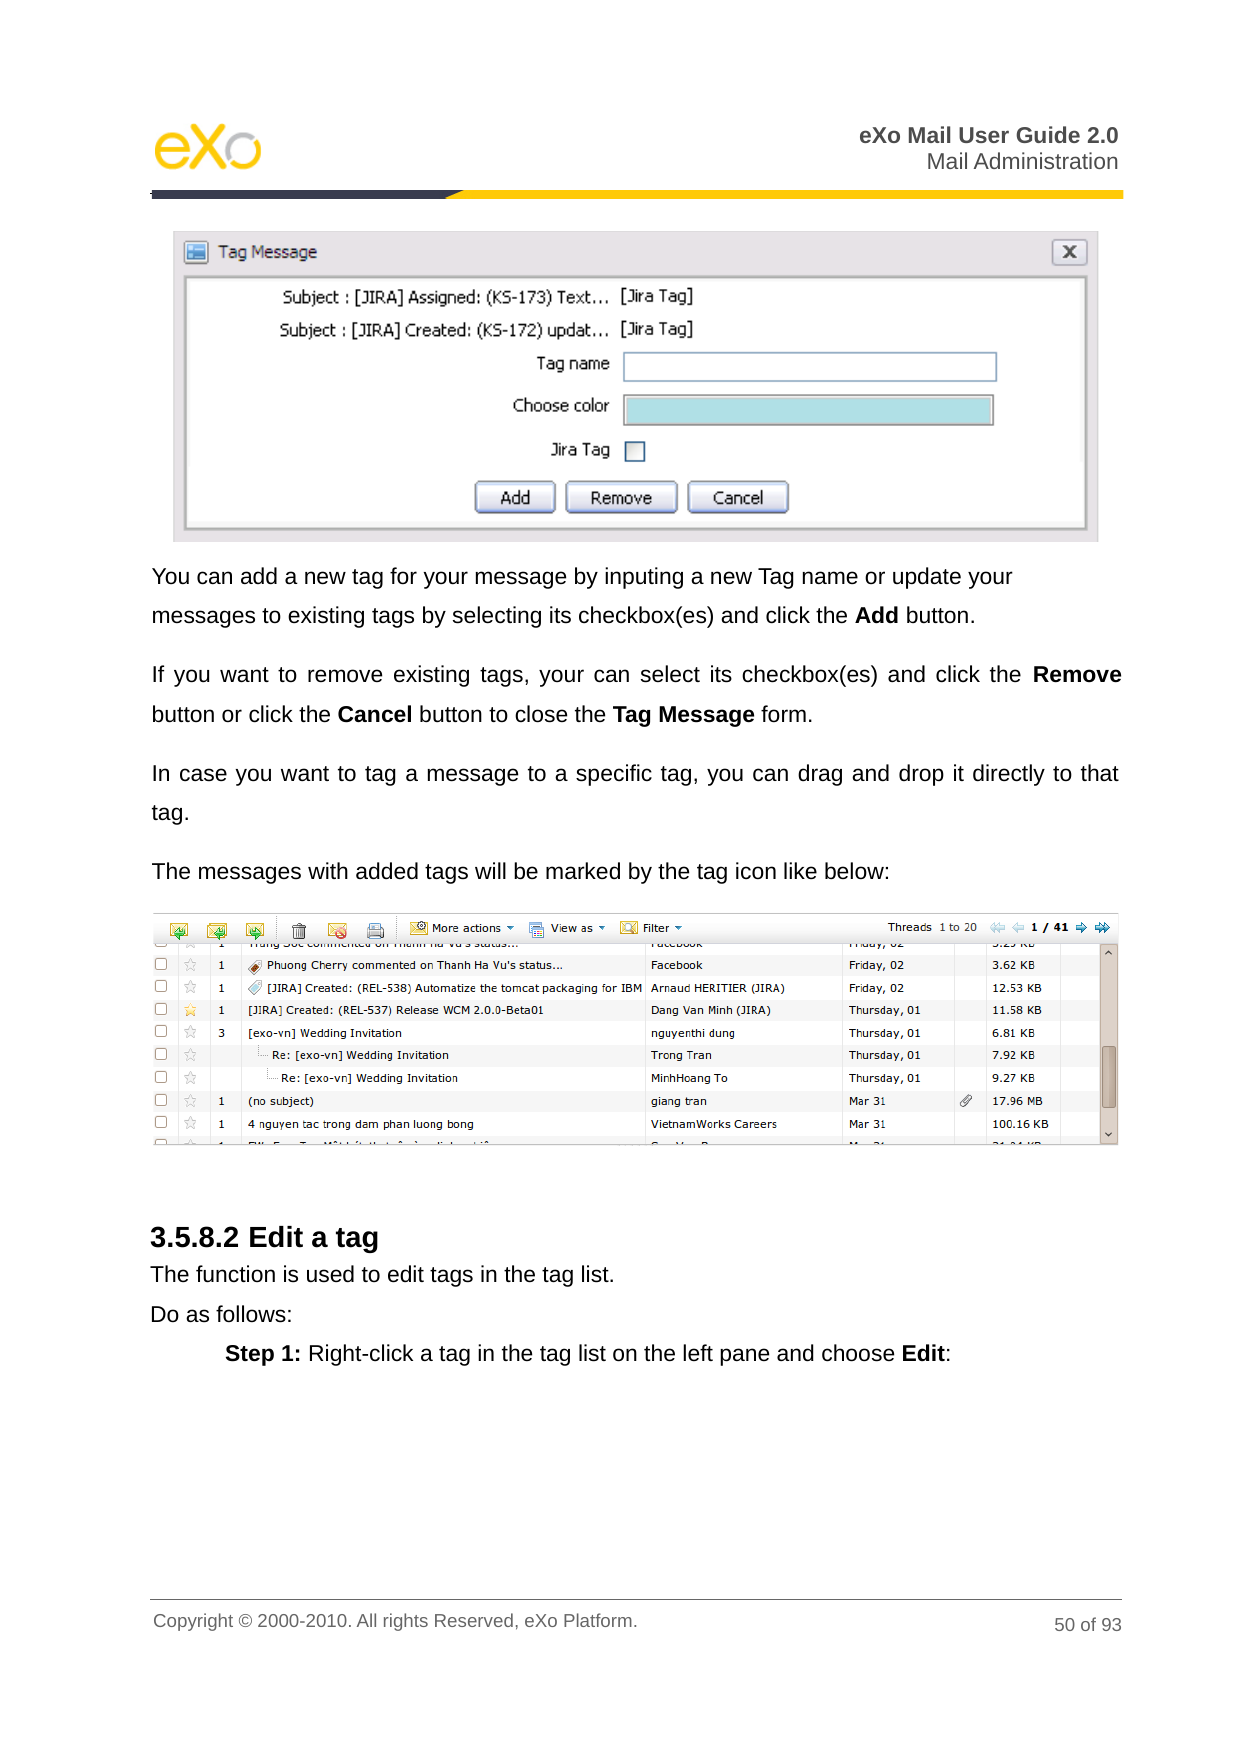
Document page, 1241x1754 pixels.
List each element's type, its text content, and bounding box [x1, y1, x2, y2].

picture [155, 123, 262, 170]
list Step 1: Right-click a tag in the tag list on the left pane and choose Edit: [187, 1340, 1122, 1367]
picture [173, 231, 1099, 542]
text The function is used to edit tags in the tag list. [150, 1261, 1122, 1288]
text Do as follows: [150, 1301, 1122, 1327]
list If you want to remove existing tags, your can select its checkbox(es) and click the Remove button or click the Cancel button to close the Tag Message form. [114, 661, 1122, 727]
picture [153, 912, 1119, 1146]
picture [151, 190, 1124, 199]
list You can add a new tag for your message by inputing a new Tag name or update your messages to existing tags by selecting its checkbox(es) and click the Add button. [114, 223, 1122, 628]
subtitle Edit a tag [150, 1220, 1122, 1254]
list In case you want to tag a message to a specific tag, you can drag and drop it directly to that tag. [114, 759, 1122, 825]
list The messages with added tags will be marked by the tag icon like below: [114, 858, 1122, 884]
